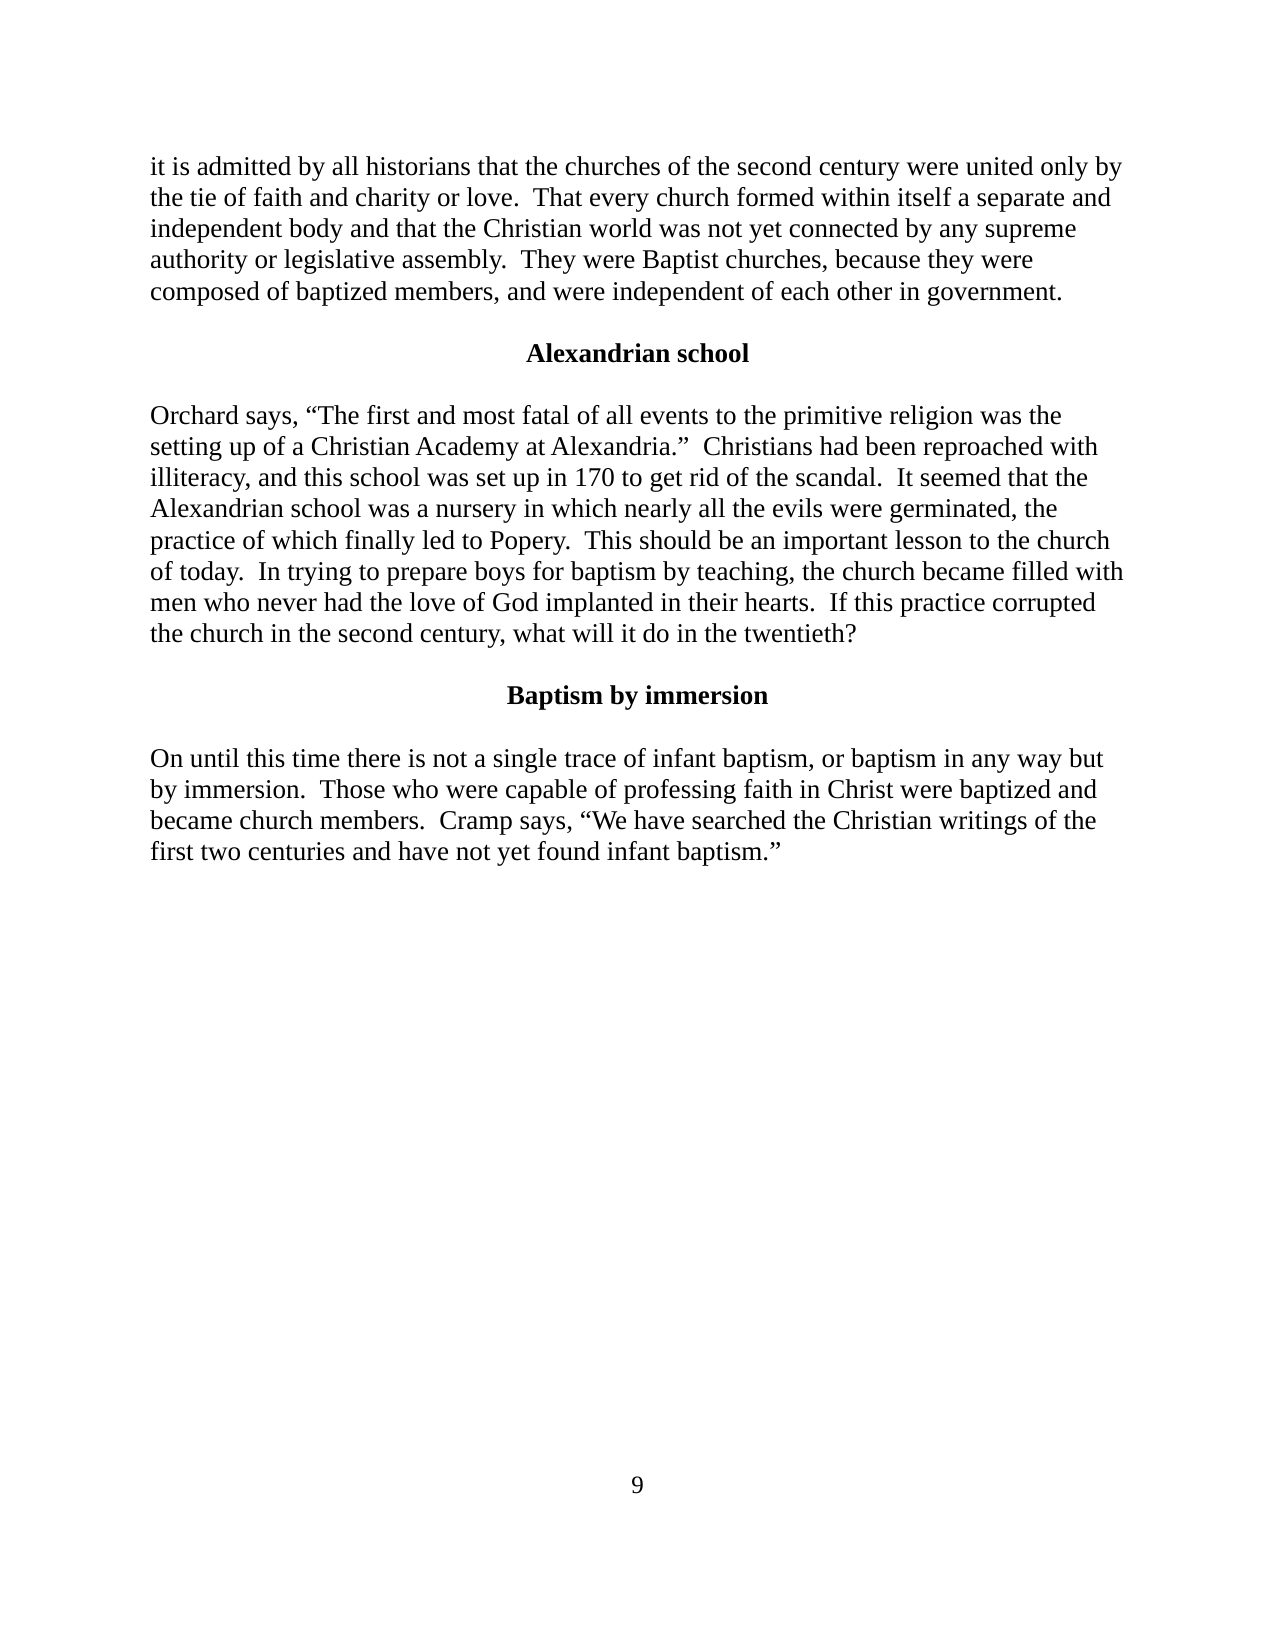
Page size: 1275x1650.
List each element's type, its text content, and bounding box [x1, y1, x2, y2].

text Orchard says, “The first and most fatal of all events to the primitive religion was the setting up of a Christian Academy at Alexandria.” Christians had been reproached with illiteracy, and this school was set up in 170 to get rid of the scandal. It seemed that the Alexandrian school was a nursery in which nearly all the evils were germinated, the practice of which finally led to Popery. This should be an important lesson to the church of today. In trying to prepare boys for baptism by teaching, the church became filled with men who never had the love of God implanted in their hearts. If this practice corrupted the church in the second century, what will it do in the twentieth? [150, 399, 1125, 648]
text Alexandrian school [150, 337, 1125, 368]
text On until this time there is not a single trace of infant baptism, or baptism in any way but by immersion. Those who were capable of professing faith in Christ were baptized and became church members. Cramp says, “We have searched the Christian writings of the first two centuries and have not yet found infant baptism.” [150, 742, 1125, 866]
text it is admitted by all historians that the churches of the second century were united only by the tie of faith and charity or love. That every church formed within itself a separate and independent body and that the Christian world was not yet connected by any supreme authority or legislative assembly. They were Baptist churches, because they were composed of baptized members, and were independent of each other in government. [150, 150, 1125, 306]
text Baptism by immersion [150, 679, 1125, 711]
